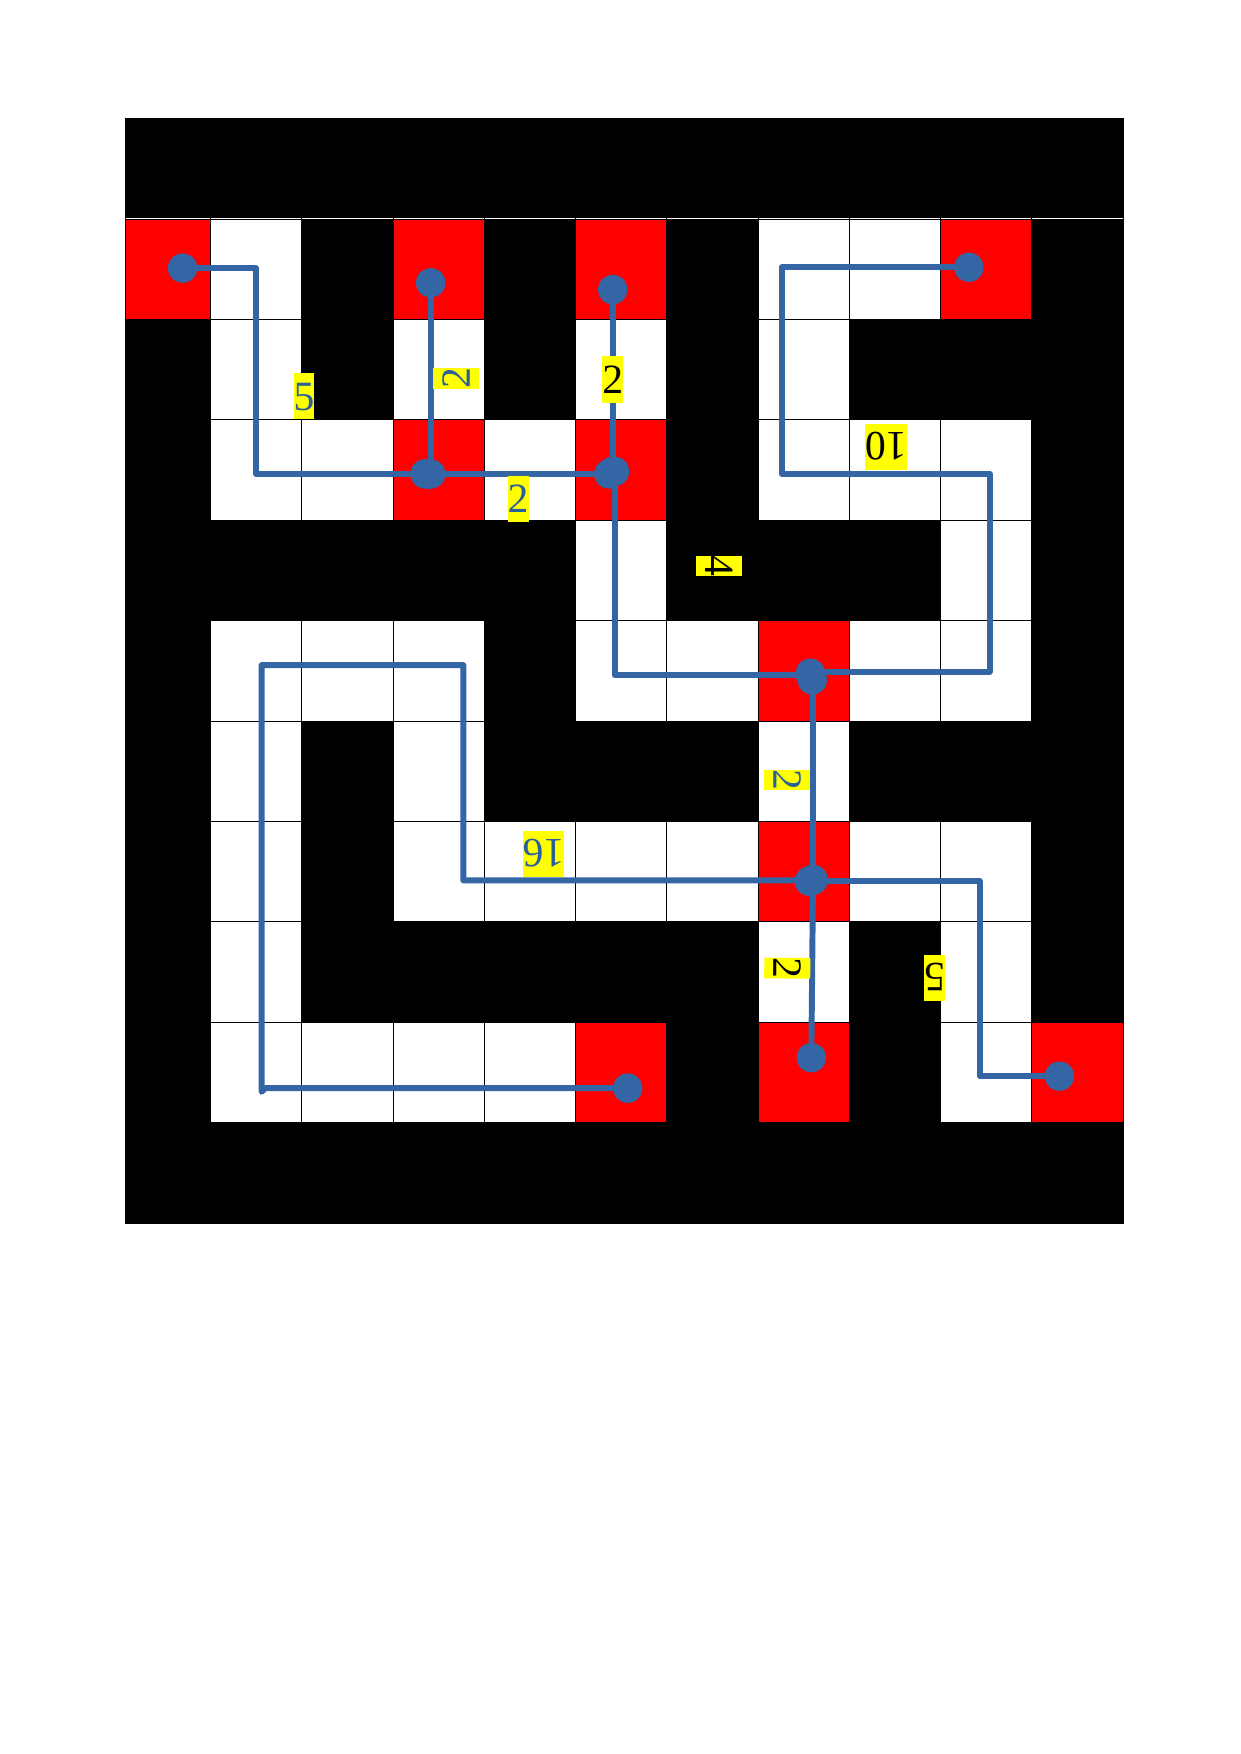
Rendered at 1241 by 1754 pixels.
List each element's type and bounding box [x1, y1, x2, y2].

table_cell [265, 669, 301, 721]
table_cell [759, 521, 849, 620]
table_cell [467, 722, 484, 821]
table_cell [485, 884, 575, 921]
table_cell [211, 320, 253, 419]
table_cell [394, 722, 460, 821]
table_cell [211, 220, 301, 319]
table_header [850, 119, 940, 218]
table_cell [850, 420, 940, 471]
table_cell [759, 320, 779, 419]
table_cell [265, 722, 301, 821]
table_cell [993, 521, 1031, 620]
table_cell [667, 678, 758, 721]
table_cell [850, 1123, 940, 1223]
table_cell [394, 420, 428, 471]
table_cell [485, 1123, 575, 1223]
table_cell [211, 621, 301, 721]
table_header [394, 119, 484, 218]
table_cell [1032, 822, 1123, 921]
table_cell [576, 420, 610, 471]
table_header [302, 119, 393, 218]
table_cell [850, 220, 940, 264]
table_cell [211, 271, 253, 319]
table_cell [1032, 521, 1123, 620]
table_cell [394, 1023, 484, 1085]
table_cell [850, 270, 940, 319]
table_cell [485, 420, 575, 471]
table_cell [1032, 220, 1123, 319]
table_cell [850, 922, 940, 1022]
table_cell [302, 220, 393, 319]
table_cell [930, 964, 940, 977]
table_cell [850, 722, 940, 821]
table_cell [265, 1023, 301, 1085]
table_cell [485, 922, 575, 1022]
table_cell [394, 320, 428, 419]
table_header [1032, 119, 1123, 218]
table_cell [126, 1023, 210, 1122]
table_cell [394, 669, 460, 721]
table_cell [211, 722, 258, 821]
table_cell [302, 669, 393, 721]
table_cell [394, 220, 484, 319]
table_cell [1032, 1123, 1123, 1223]
table_cell [485, 1092, 575, 1122]
table_header [126, 119, 210, 218]
table_cell [616, 420, 666, 520]
table_cell [302, 621, 393, 662]
table_cell [759, 822, 810, 877]
table_cell [667, 220, 758, 319]
table_header [211, 119, 301, 218]
table_cell [576, 477, 612, 520]
table_cell [759, 621, 849, 672]
table_cell [485, 320, 575, 419]
table_cell [302, 1123, 393, 1223]
table_cell [302, 722, 393, 821]
table_cell [1032, 922, 1123, 1022]
table_cell [576, 320, 610, 419]
table_cell [785, 320, 849, 419]
table_cell [983, 1023, 1031, 1073]
table_cell [576, 722, 666, 821]
table_cell [941, 621, 1031, 721]
table_cell [850, 477, 940, 520]
table_cell [941, 521, 987, 620]
table_cell [394, 1092, 484, 1122]
table_header [759, 119, 849, 218]
table_cell [302, 1023, 393, 1085]
table_cell [759, 220, 849, 319]
table_cell [265, 922, 301, 1022]
table_cell [394, 521, 484, 620]
table_cell [941, 1023, 1031, 1122]
table_cell [941, 922, 977, 1022]
table_cell [394, 822, 484, 921]
table_cell [759, 1023, 849, 1122]
table_cell [434, 320, 484, 419]
table_cell [211, 1023, 301, 1122]
table_cell [667, 922, 758, 1022]
table_cell [941, 420, 1031, 520]
table_cell [576, 922, 666, 1022]
table_cell [667, 1023, 758, 1122]
table_cell [1032, 621, 1123, 721]
table_cell [126, 621, 210, 721]
table_cell [941, 1123, 1031, 1223]
table_cell [434, 420, 484, 471]
table_cell [941, 822, 1031, 921]
table_cell [667, 884, 758, 921]
table_cell [126, 1123, 210, 1223]
table_cell [759, 722, 810, 821]
table_cell [667, 1123, 758, 1223]
table_cell [816, 675, 849, 721]
table_cell [485, 477, 575, 520]
table_cell [941, 320, 1031, 419]
table_cell [850, 521, 940, 620]
table_cell [211, 521, 301, 620]
table_cell [816, 822, 849, 878]
table_cell [576, 884, 666, 921]
table_cell [394, 477, 484, 520]
table_cell [618, 621, 666, 672]
table_cell [816, 884, 849, 921]
table_cell [394, 922, 484, 1022]
table_cell [941, 621, 987, 669]
table_cell [850, 822, 940, 878]
table_cell [616, 320, 666, 419]
table_cell [850, 675, 940, 721]
table_cell [850, 621, 940, 669]
table_cell [485, 220, 575, 319]
table_cell [576, 621, 666, 721]
table_cell [1032, 320, 1123, 419]
table_cell [941, 722, 1031, 821]
table_cell [759, 420, 849, 520]
table_cell [759, 884, 809, 921]
table_cell [265, 822, 301, 921]
table_cell [259, 320, 301, 419]
table_cell [485, 822, 575, 877]
table_cell [211, 822, 258, 921]
table_cell [941, 477, 987, 520]
table_cell [126, 320, 210, 419]
table_cell [850, 1023, 940, 1122]
table_cell [302, 320, 393, 419]
table_cell [126, 420, 210, 520]
table_cell [667, 722, 758, 821]
table_cell [576, 822, 666, 877]
table_cell [211, 420, 301, 520]
table_cell [576, 1023, 666, 1122]
table_cell [785, 270, 849, 319]
table_cell [485, 1023, 575, 1085]
table_cell [941, 220, 1031, 319]
table_cell [302, 396, 308, 409]
table_header [941, 119, 1031, 218]
table_cell [667, 420, 758, 520]
table_cell [126, 521, 210, 620]
table_cell [485, 521, 575, 620]
table_cell [302, 822, 393, 921]
table_cell [815, 922, 849, 1022]
table_cell [576, 220, 666, 319]
table_cell [1032, 1023, 1123, 1122]
table_cell [667, 621, 758, 672]
table_cell [667, 320, 758, 419]
table_cell [485, 722, 575, 821]
table_cell [850, 320, 940, 419]
table_cell [816, 722, 849, 821]
table_cell [759, 678, 810, 721]
table_cell [126, 922, 210, 1022]
table_cell [211, 922, 258, 1022]
table_cell [785, 420, 849, 471]
table_cell [467, 822, 484, 877]
table_cell [211, 1123, 301, 1223]
table_cell [576, 521, 612, 620]
table_cell [618, 521, 666, 620]
table_cell [850, 884, 940, 921]
table_cell [394, 621, 484, 721]
table_cell [759, 1123, 849, 1223]
table_cell [302, 922, 393, 1022]
table_cell [302, 1092, 393, 1122]
table_cell [667, 521, 758, 620]
table_cell [302, 420, 393, 471]
table_cell [667, 822, 758, 877]
table_cell [126, 722, 210, 821]
table_cell [126, 822, 210, 921]
table_cell [1032, 722, 1123, 821]
table_header [485, 119, 575, 218]
table_cell [126, 220, 210, 319]
table_cell [983, 922, 1031, 1022]
table_cell [259, 420, 301, 471]
table_cell [302, 477, 393, 520]
table_header [667, 119, 758, 218]
table_header [576, 119, 666, 218]
table_cell [485, 621, 575, 721]
table_cell [302, 521, 393, 620]
table_cell [394, 1123, 484, 1223]
table_cell [941, 884, 977, 921]
table_cell [1032, 420, 1123, 520]
table_cell [576, 1123, 666, 1223]
table_cell [759, 922, 809, 1022]
